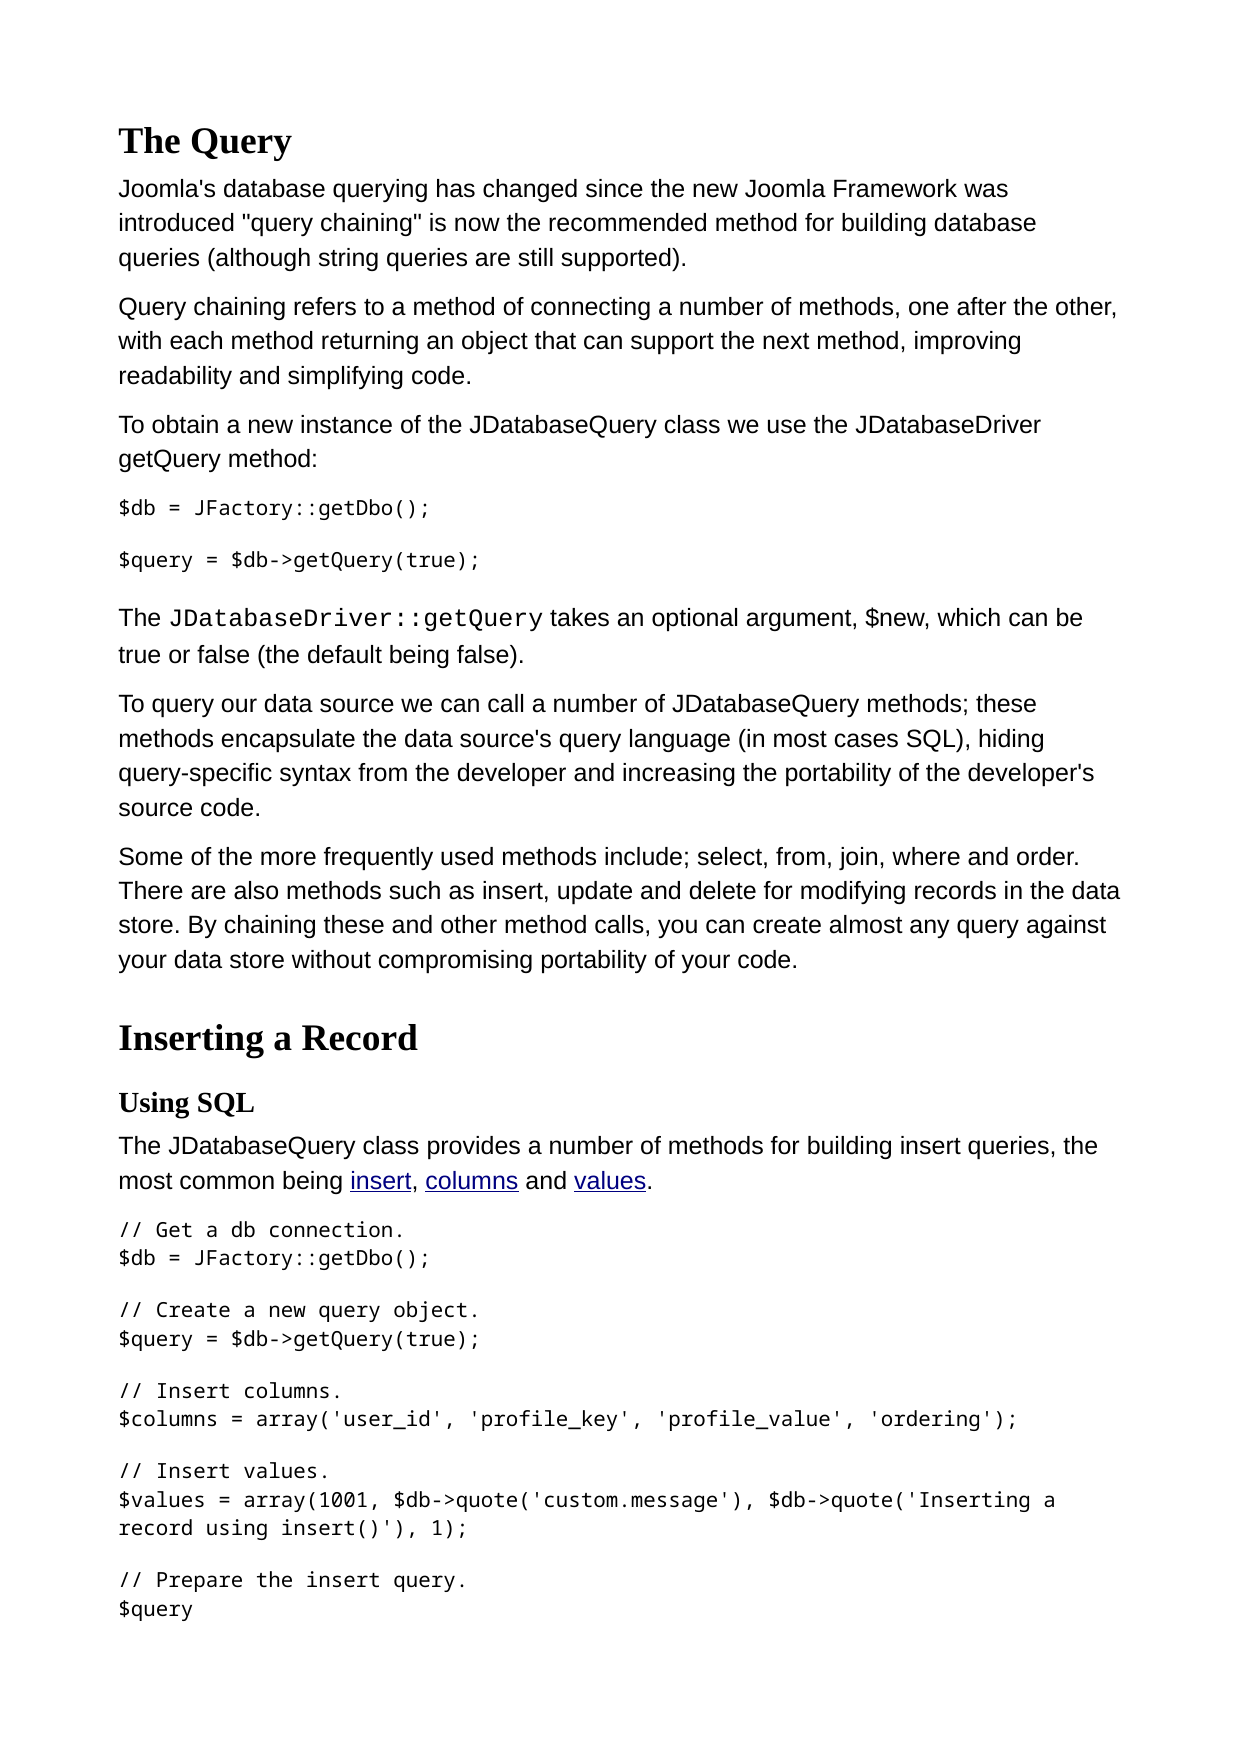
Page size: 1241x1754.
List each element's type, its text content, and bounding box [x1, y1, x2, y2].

subtitle The Query [118, 118, 1122, 161]
subtitle Inserting a Record [118, 1015, 1122, 1058]
text $columns = array('user_id', 'profile_key', 'profile_value', 'ordering'); [118, 1404, 1122, 1433]
text Joomla's database querying has changed since the new Joomla Framework was introduced "query chaining" is now the recommended method for building database queries (although string queries are still supported). [118, 174, 1122, 271]
text // Prepare the insert query. [118, 1565, 1122, 1594]
text Query chaining refers to a method of connecting a number of methods, one after the other, with each method returning an object that can support the next method, improving readability and simplifying code. [118, 292, 1122, 389]
text To obtain a new instance of the JDatabaseQuery class we use the JDatabaseDriver getQuery method: [118, 410, 1122, 473]
text // Create a new query object. [118, 1295, 1122, 1324]
text // Get a db connection. [118, 1215, 1122, 1243]
text // Insert columns. [118, 1376, 1122, 1404]
text $values = array(1001, $db->quote('custom.message'), $db->quote('Inserting a record using insert()'), 1); [118, 1485, 1122, 1542]
text $query = $db->getQuery(true); [118, 545, 1122, 574]
text Some of the more frequently used methods include; select, from, join, where and order. There are also methods such as insert, update and delete for modifying records in the data store. By chaining these and other method calls, you can create almost any query against your data store without compromising portability of your code. [118, 842, 1122, 974]
text The JDatabaseQuery class provides a number of methods for building insert queries, the most common being insert, columns and values. [118, 1131, 1122, 1194]
text The JDatabaseDriver::getQuery takes an optional argument, $new, which can be true or false (the default being false). [118, 603, 1122, 669]
text $db = JFactory::getDbo(); [118, 493, 1122, 522]
text $query [118, 1594, 1122, 1622]
text To query our data source we can call a number of JDatabaseQuery methods; these methods encapsulate the data source's query language (in most cases SQL), hiding query-specific syntax from the developer and increasing the portability of the developer's source code. [118, 689, 1122, 821]
subtitle Using SQL [118, 1085, 1122, 1119]
text // Insert values. [118, 1456, 1122, 1485]
text $query = $db->getQuery(true); [118, 1324, 1122, 1352]
text $db = JFactory::getDbo(); [118, 1243, 1122, 1272]
